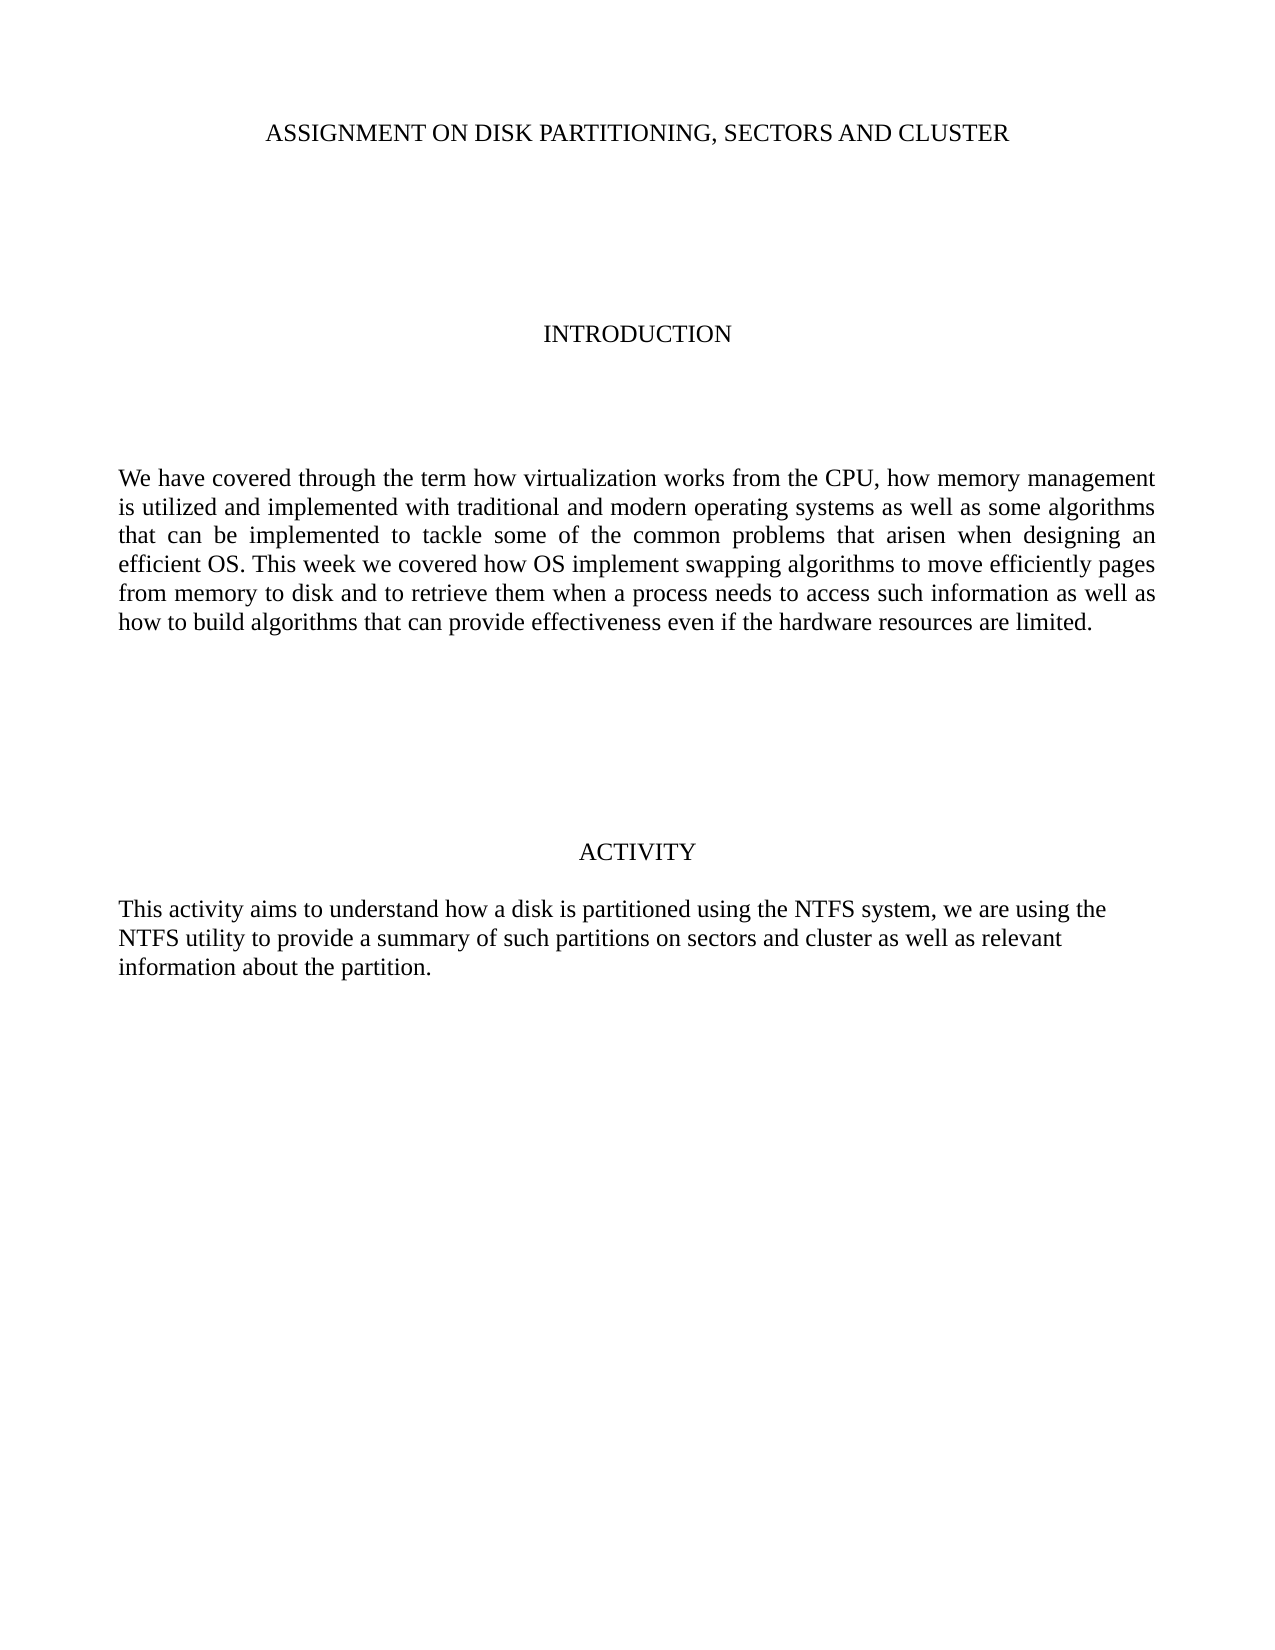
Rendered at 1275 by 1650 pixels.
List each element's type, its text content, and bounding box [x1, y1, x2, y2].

text INTRODUCTION [118, 319, 1157, 348]
text ACTIVITY [118, 837, 1157, 866]
text This activity aims to understand how a disk is partitioned using the NTFS system, we are using the NTFS utility to provide a summary of such partitions on sectors and cluster as well as relevant information about the partition. [118, 894, 1157, 981]
text ASSIGNMENT ON DISK PARTITIONING, SECTORS AND CLUSTER [118, 118, 1157, 147]
text We have covered through the term how virtualization works from the CPU, how memory management is utilized and implemented with traditional and modern operating systems as well as some algorithms that can be implemented to tackle some of the common problems that arisen when designing an efficient OS. This week we covered how OS implement swapping algorithms to move efficiently pages from memory to disk and to retrieve them when a process needs to access such information as well as how to build algorithms that can provide effectiveness even if the hardware resources are limited. [118, 463, 1157, 636]
